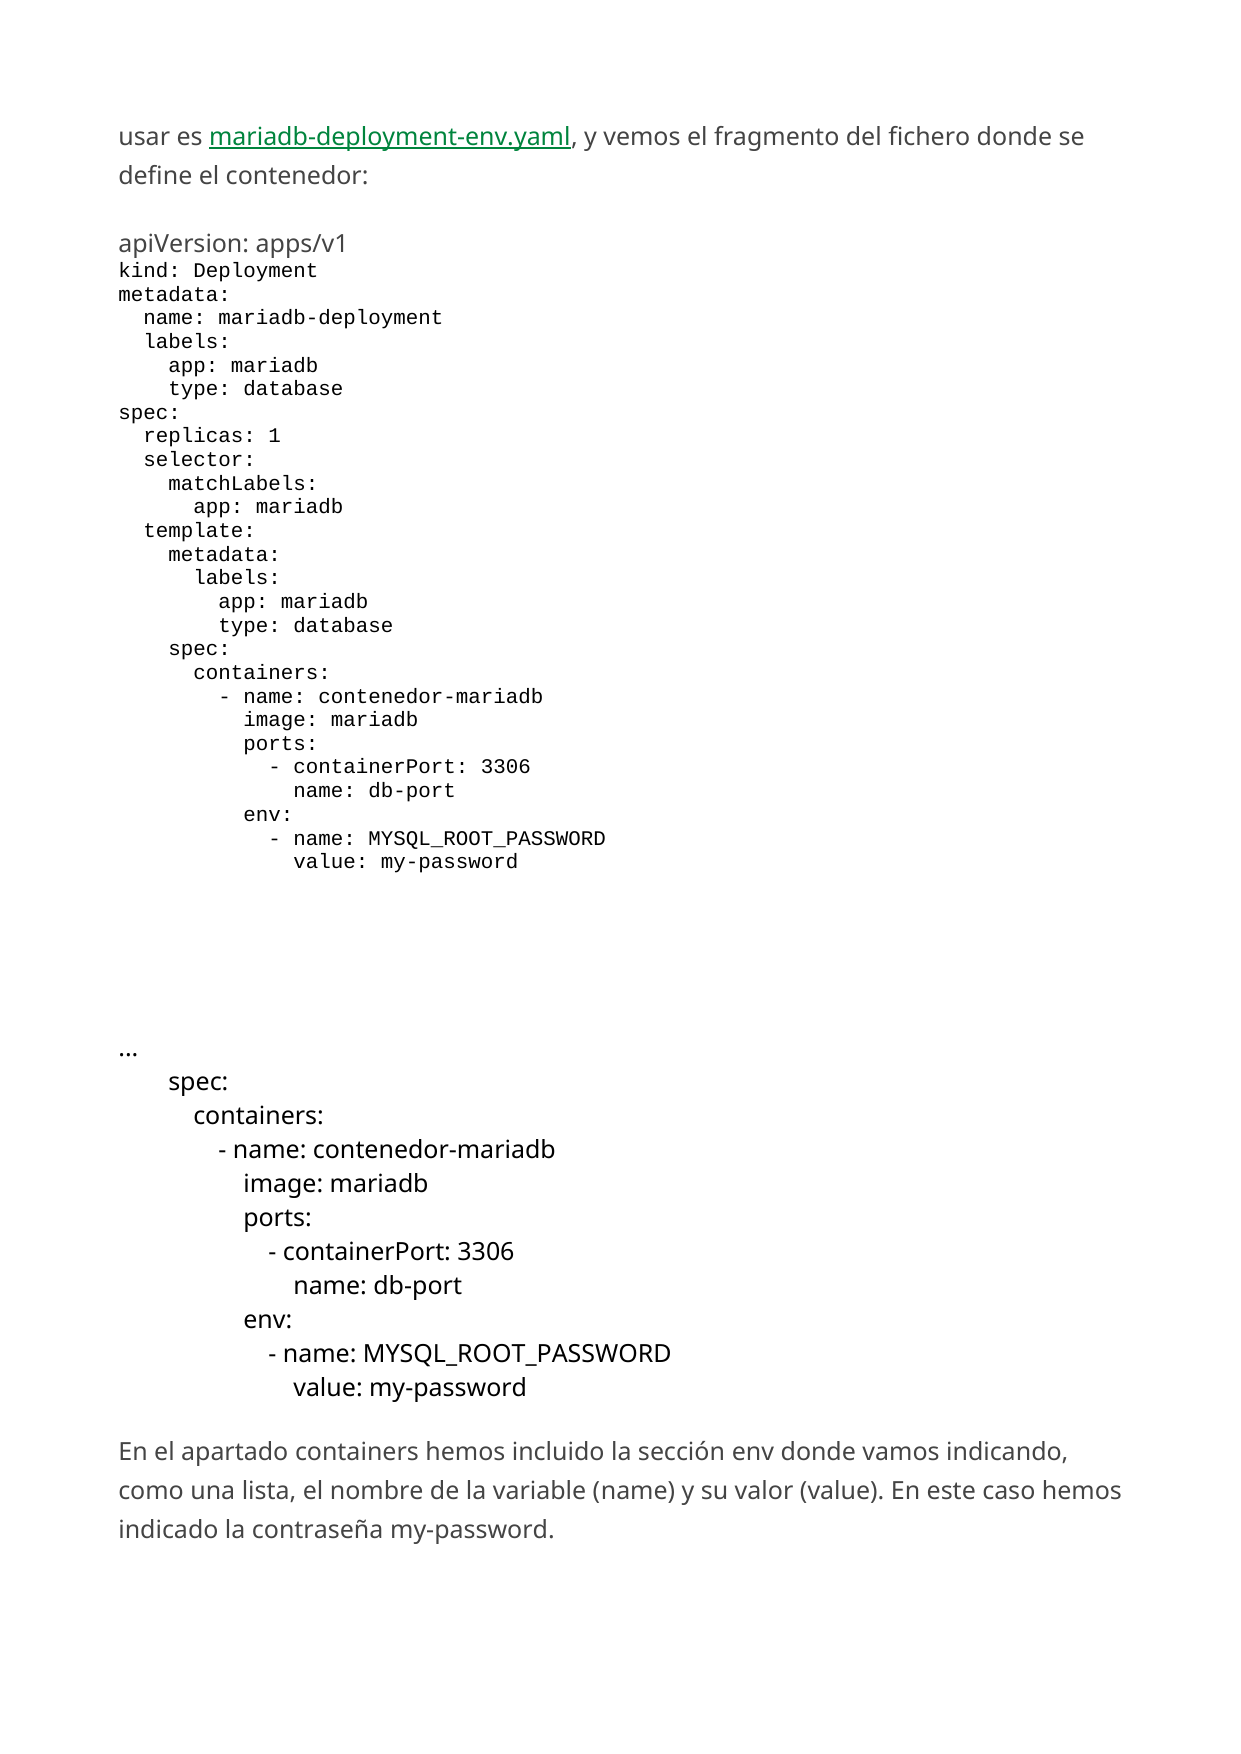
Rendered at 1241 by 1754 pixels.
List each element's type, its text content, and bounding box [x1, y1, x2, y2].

text ports: [118, 733, 1122, 757]
text value: my-password [118, 1370, 1122, 1404]
text labels: [118, 331, 1122, 354]
text ports: [118, 1199, 1122, 1234]
text replicas: 1 [118, 426, 1122, 449]
text spec: [118, 638, 1122, 662]
text image: mariadb [118, 1166, 1122, 1199]
text spec: [118, 402, 1122, 426]
text value: my-password [118, 851, 1122, 875]
text ... [118, 1029, 1122, 1063]
text spec: [118, 1063, 1122, 1097]
text env: [118, 1302, 1122, 1336]
text metadata: [118, 284, 1122, 307]
text metadata: [118, 544, 1122, 567]
text usar es mariadb-deployment-env.yaml, y vemos el fragmento del fichero donde se define el contenedor: [118, 118, 1122, 191]
text name: db-port [118, 780, 1122, 804]
text - name: contenedor-mariadb [118, 1131, 1122, 1166]
text - name: contenedor-mariadb [118, 686, 1122, 709]
text selector: [118, 449, 1122, 473]
text labels: [118, 567, 1122, 591]
text env: [118, 804, 1122, 827]
text - name: MYSQL_ROOT_PASSWORD [118, 827, 1122, 851]
text app: mariadb [118, 496, 1122, 520]
text En el apartado containers hemos incluido la sección env donde vamos indicando, como una lista, el nombre de la variable (name) y su valor (value). En este caso hemos indicado la contraseña my-password. [118, 1433, 1122, 1546]
text containers: [118, 1097, 1122, 1131]
text - containerPort: 3306 [118, 757, 1122, 780]
text template: [118, 520, 1122, 544]
text - name: MYSQL_ROOT_PASSWORD [118, 1336, 1122, 1370]
text kind: Deployment [118, 260, 1122, 284]
text name: mariadb-deployment [118, 307, 1122, 331]
text app: mariadb [118, 354, 1122, 378]
text image: mariadb [118, 709, 1122, 733]
text name: db-port [118, 1268, 1122, 1302]
text apiVersion: apps/v1 [118, 226, 1122, 260]
text app: mariadb [118, 591, 1122, 615]
text type: database [118, 615, 1122, 638]
text type: database [118, 378, 1122, 402]
text containers: [118, 662, 1122, 686]
text matchLabels: [118, 473, 1122, 496]
text - containerPort: 3306 [118, 1234, 1122, 1268]
